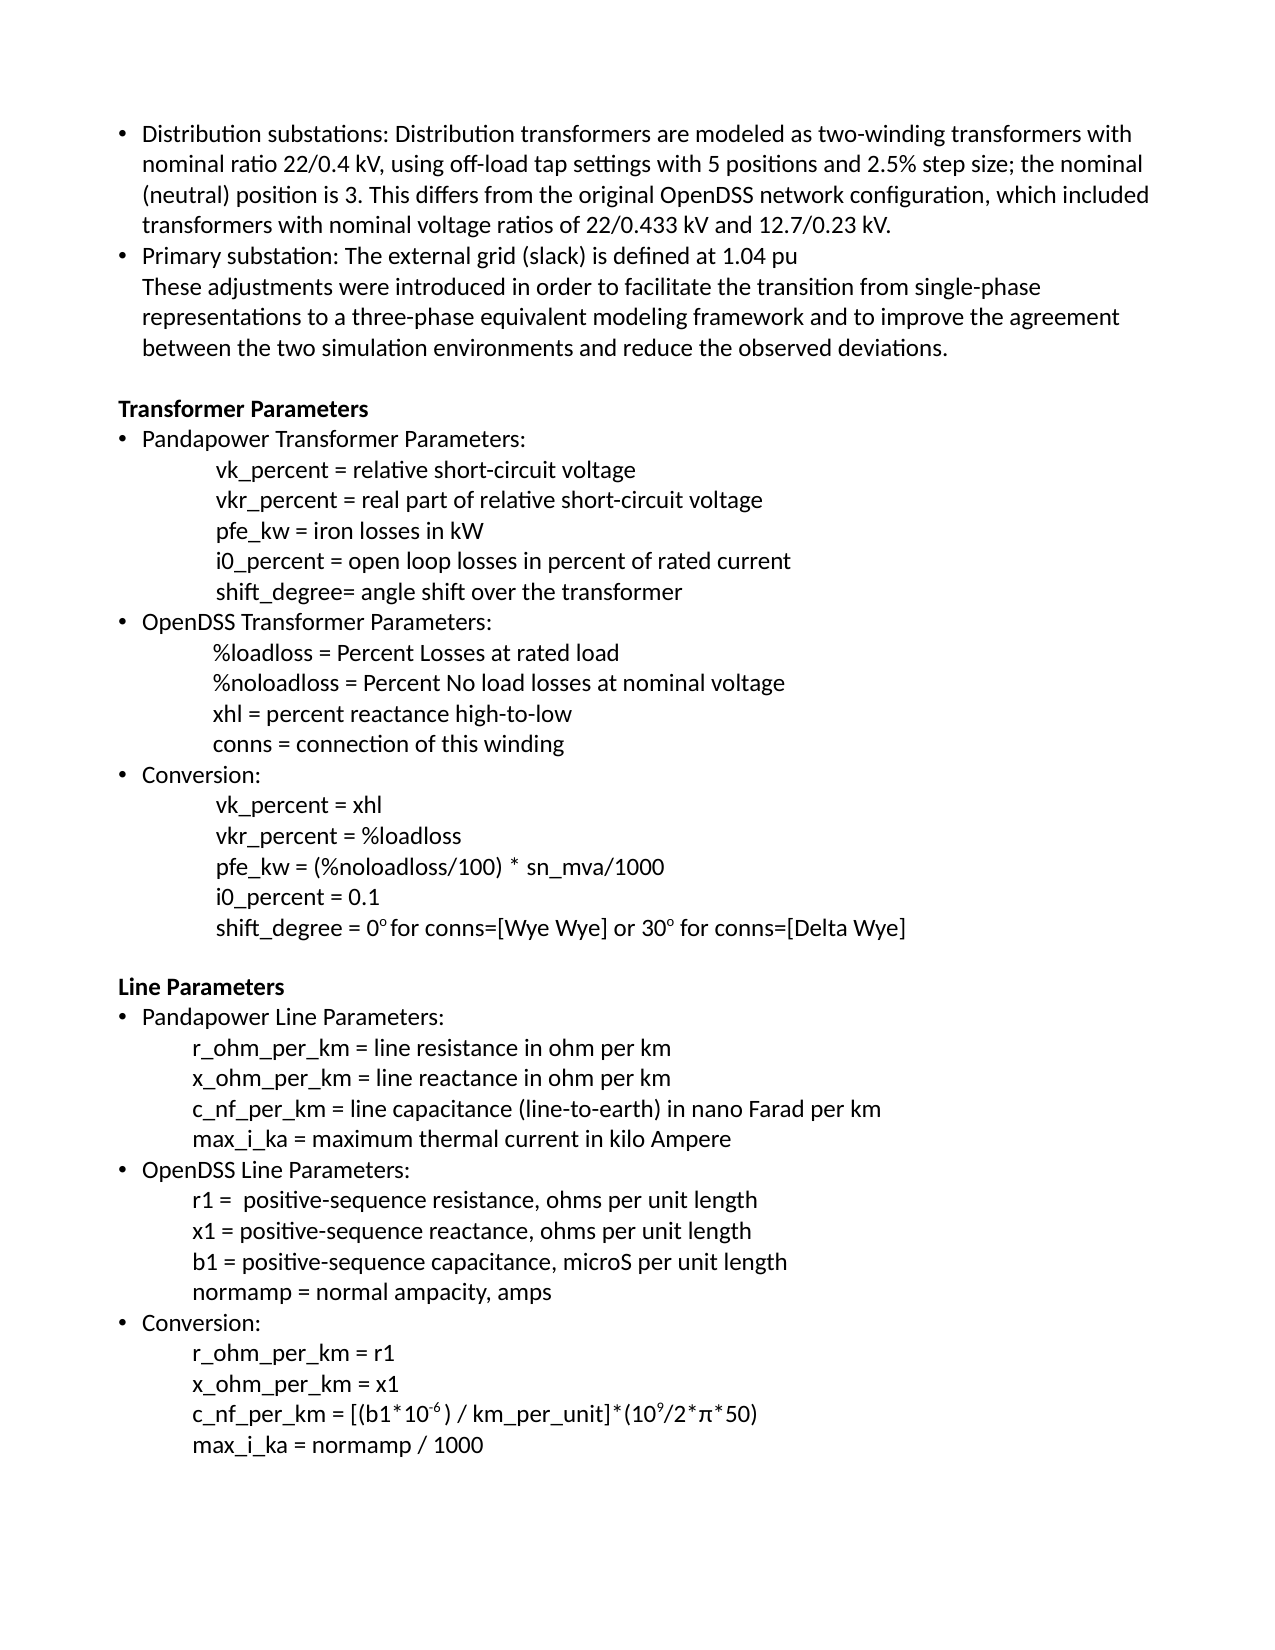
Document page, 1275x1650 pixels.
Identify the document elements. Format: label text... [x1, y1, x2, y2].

list Conversion: vk_percent = xhl vkr_percent = %loadloss pfe_kw = (%noloadloss/100) * sn_mva/1000 i0_percent = 0.1 shift_degree = 0o for conns=[Wye Wye] or 30o for conns=[Delta Wye] [118, 759, 1157, 971]
text c_nf_per_km = line capacitance (line-to-earth) in nano Farad per km [118, 1093, 1157, 1123]
text r_ohm_per_km = line resistance in ohm per km [118, 1032, 1157, 1062]
list Conversion: [118, 1307, 1157, 1337]
list Pandapower Transformer Parameters: vk_percent = relative short-circuit voltage vkr_percent = real part of relative short-circuit voltage pfe_kw = iron losses in kW i0_percent = open loop losses in percent of rated current shift_degree= angle shift over the transformer [118, 423, 1157, 606]
list Distribution substations: Distribution transformers are modeled as two-winding transformers with nominal ratio 22/0.4 kV, using off-load tap settings with 5 positions and 2.5% step size; the nominal (neutral) position is 3. This differs from the original OpenDSS network configuration, which included transformers with nominal voltage ratios of 22/0.433 kV and 12.7/0.23 kV. [118, 118, 1157, 240]
list OpenDSS Line Parameters: [118, 1154, 1157, 1184]
text max_i_ka = maximum thermal current in kilo Ampere [118, 1123, 1157, 1154]
text Line Parameters [118, 971, 1157, 1001]
text x_ohm_per_km = x1 c_nf_per_km ​= ​[(b1*10-6 ) / km_per_unit]*(109/2*π*50) max_i_ka = normamp / 1000 [118, 1368, 1157, 1490]
text r1 = positive-sequence resistance, ohms per unit length x1 = positive-sequence reactance, ohms per unit length b1 = positive-sequence capacitance, microS per unit length normamp = normal ampacity, amps [118, 1184, 1157, 1307]
list OpenDSS Transformer Parameters: [118, 606, 1157, 637]
list Primary substation: The external grid (slack) is defined at 1.04 pu These adjustments were introduced in order to facilitate the transition from single-phase representations to a three-phase equivalent modeling framework and to improve the agreement between the two simulation environments and reduce the observed deviations. [118, 240, 1157, 362]
text x_ohm_per_km = line reactance in ohm per km [118, 1062, 1157, 1093]
text r_ohm_per_km = r1 [118, 1337, 1157, 1368]
text Transformer Parameters [118, 393, 1157, 423]
list Pandapower Line Parameters: [118, 1001, 1157, 1032]
list %loadloss = Percent Losses at rated load %noloadloss = Percent No load losses at nominal voltage xhl = percent reactance high-to-low conns = connection of this winding [189, 637, 1157, 759]
